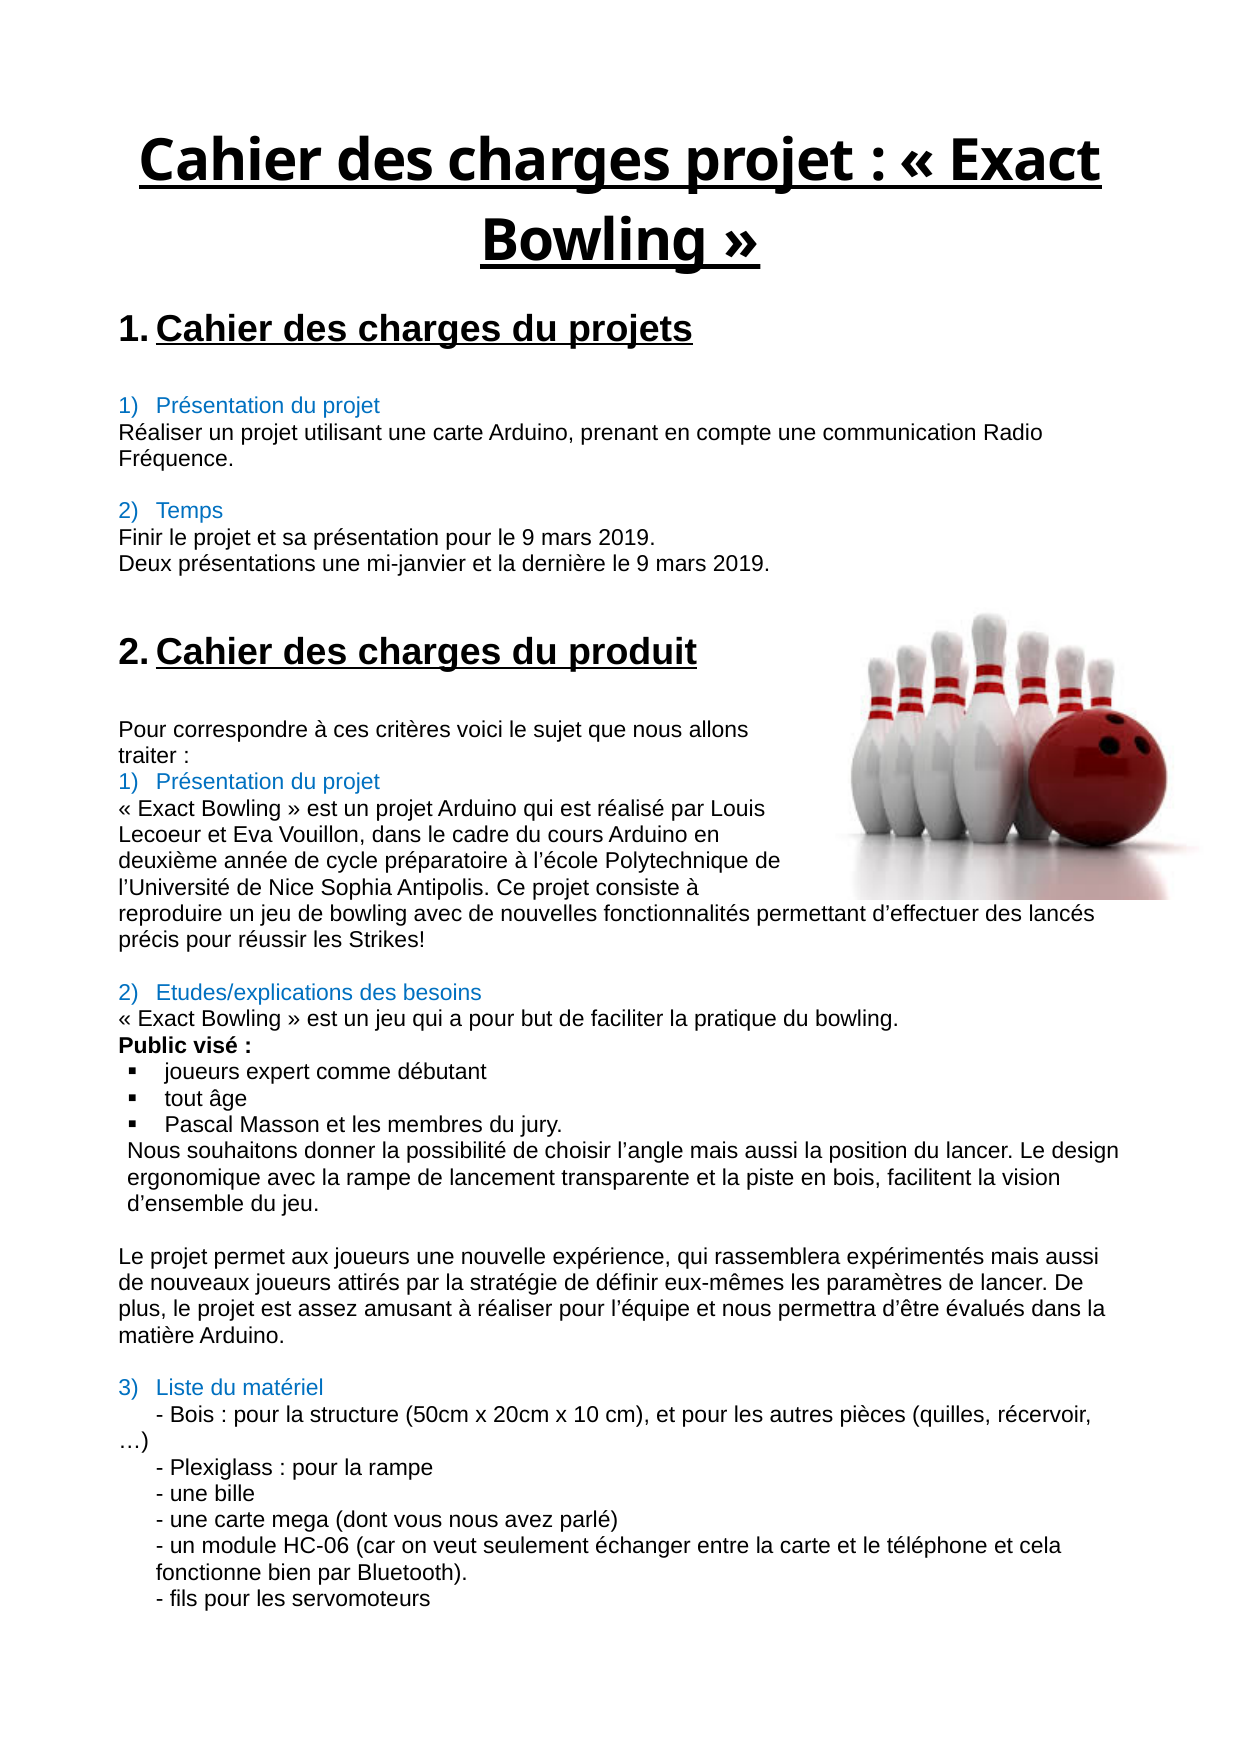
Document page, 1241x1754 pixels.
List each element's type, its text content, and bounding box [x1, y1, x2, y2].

text Le projet permet aux joueurs une nouvelle expérience, qui rassemblera expérimentés mais aussi de nouveaux joueurs attirés par la stratégie de définir eux-mêmes les paramètres de lancer. De plus, le projet est assez amusant à réaliser pour l’équipe et nous permettra d’être évalués dans la matière Arduino. [118, 1243, 1122, 1348]
list tout âge [127, 1084, 1122, 1111]
text Cahier des charges projet : « Exact Bowling » [118, 118, 1122, 277]
text - une bille [156, 1480, 1122, 1506]
text - Plexiglass : pour la rampe [156, 1453, 1122, 1480]
list Etudes/explications des besoins [118, 979, 1122, 1005]
list Temps [118, 497, 1122, 524]
list Présentation du projet [118, 768, 798, 794]
text Finir le projet et sa présentation pour le 9 mars 2019. [118, 524, 1122, 550]
text Pour correspondre à ces critères voici le sujet que nous allons traiter : [118, 716, 798, 768]
list Pascal Masson et les membres du jury. [127, 1111, 1122, 1137]
text Réaliser un projet utilisant une carte Arduino, prenant en compte une communication Radio Fréquence. [118, 418, 1122, 471]
text Public visé : [118, 1032, 1122, 1058]
list Présentation du projet [118, 392, 1122, 418]
text - Bois : pour la structure (50cm x 20cm x 10 cm), et pour les autres pièces (quilles, récervoir,…) [118, 1401, 1122, 1453]
text « Exact Bowling » est un jeu qui a pour but de faciliter la pratique du bowling. [118, 1005, 1122, 1032]
list Cahier des charges du projets [118, 306, 1122, 349]
list Cahier des charges du produit [118, 629, 798, 672]
text Deux présentations une mi-janvier et la dernière le 9 mars 2019. [118, 550, 1122, 577]
list Liste du matériel [118, 1374, 1122, 1401]
text Nous souhaitons donner la possibilité de choisir l’angle mais aussi la position du lancer. Le design ergonomique avec la rampe de lancement transparente et la piste en bois, facilitent la vision d’ensemble du jeu. [127, 1137, 1122, 1216]
text - un module HC-06 (car on veut seulement échanger entre la carte et le téléphone et cela fonctionne bien par Bluetooth). [156, 1532, 1122, 1585]
text - fils pour les servomoteurs [156, 1585, 1122, 1612]
text « Exact Bowling » est un projet Arduino qui est réalisé par Louis Lecoeur et Eva Vouillon, dans le cadre du cours Arduino en deuxième année de cycle préparatoire à l’école Polytechnique de l’Université de Nice Sophia Antipolis. Ce projet consiste à reproduire un jeu de bowling avec de nouvelles fonctionnalités permettant d’effectuer des lancés précis pour réussir les Strikes! [118, 794, 1122, 953]
list joueurs expert comme débutant [127, 1058, 1122, 1084]
text - une carte mega (dont vous nous avez parlé) [156, 1506, 1122, 1532]
